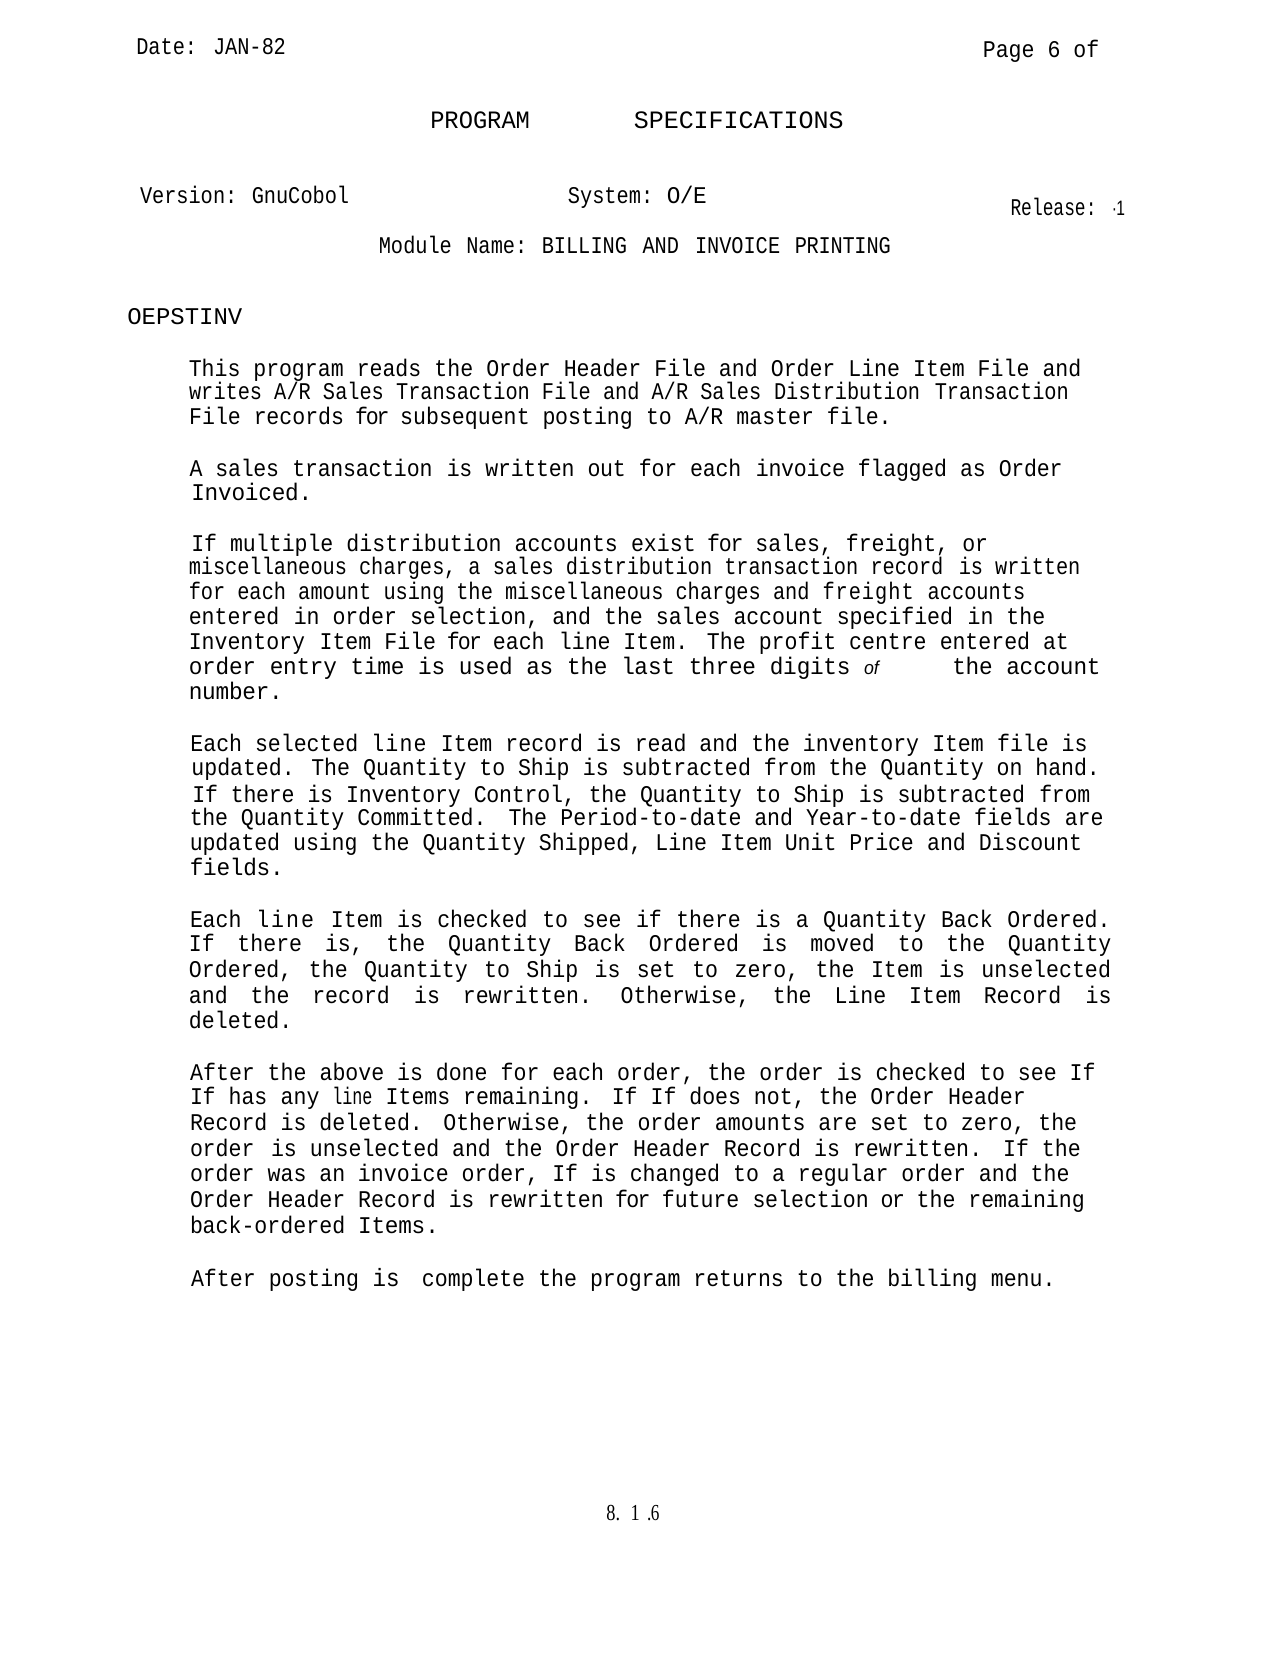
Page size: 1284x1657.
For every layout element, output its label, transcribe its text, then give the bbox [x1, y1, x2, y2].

text Module Name: BILLING AND INVOICE PRINTING [379, 234, 898, 261]
text Each line Item is checked to see if there is a Quantity Back Ordered. If there is, the Quantity Back Ordered is moved to the Quantity Ordered, the Quantity to Ship is set to zero, the Item is unselected and the record is rewritten. Otherwise, the Line Item Record is deleted. [189, 907, 1112, 1036]
text Version: GnuCobol System: O/E [140, 184, 898, 211]
text OEPSTINV [127, 304, 1146, 332]
text This program reads the Order Header File and Order Line Item File and writes A/R Sales Transaction File and A/R Sales Distribution Transaction File records for subsequent posting to A/R master file. [188, 356, 1100, 432]
text If multiple distribution accounts exist for sales, freight, or miscellaneous charges, a sales distribution transaction record is written for each amount using the miscellaneous charges and freight accounts entered in order selection, and the sales account specified in the Inventory Item File for each line Item. The profit centre entered at order entry time is used as the last three digits of the account number. [188, 531, 1109, 707]
text After posting is complete the program returns to the billing menu. [189, 1265, 1110, 1291]
text If there is Inventory Control, the Quantity to Ship is subtracted from the Quantity Committed. The Period-to-date and Year-to-date fields are updated using the Quantity Shipped, Line Item Unit Price and Discount fields. [189, 782, 1127, 883]
text After the above is done for each order, the order is checked to see If If has any line Items remaining. If If does not, the Order Header Record is deleted. Otherwise, the order amounts are set to zero, the order is unselected and the Order Header Record is rewritten. If the order was an invoice order, If is changed to a regular order and the Order Header Record is rewritten for future selection or the remaining back-ordered Items. [190, 1060, 1112, 1241]
text Release: ·1 [1010, 195, 1146, 222]
text A sales transaction is written out for each invoice flagged as Order Invoiced. [189, 457, 1146, 507]
text Each selected line Item record is read and the inventory Item file is updated. The Quantity to Ship is subtracted from the Quantity on hand. [190, 732, 1146, 782]
subtitle PROGRAM SPECIFICATIONS [128, 108, 1146, 136]
